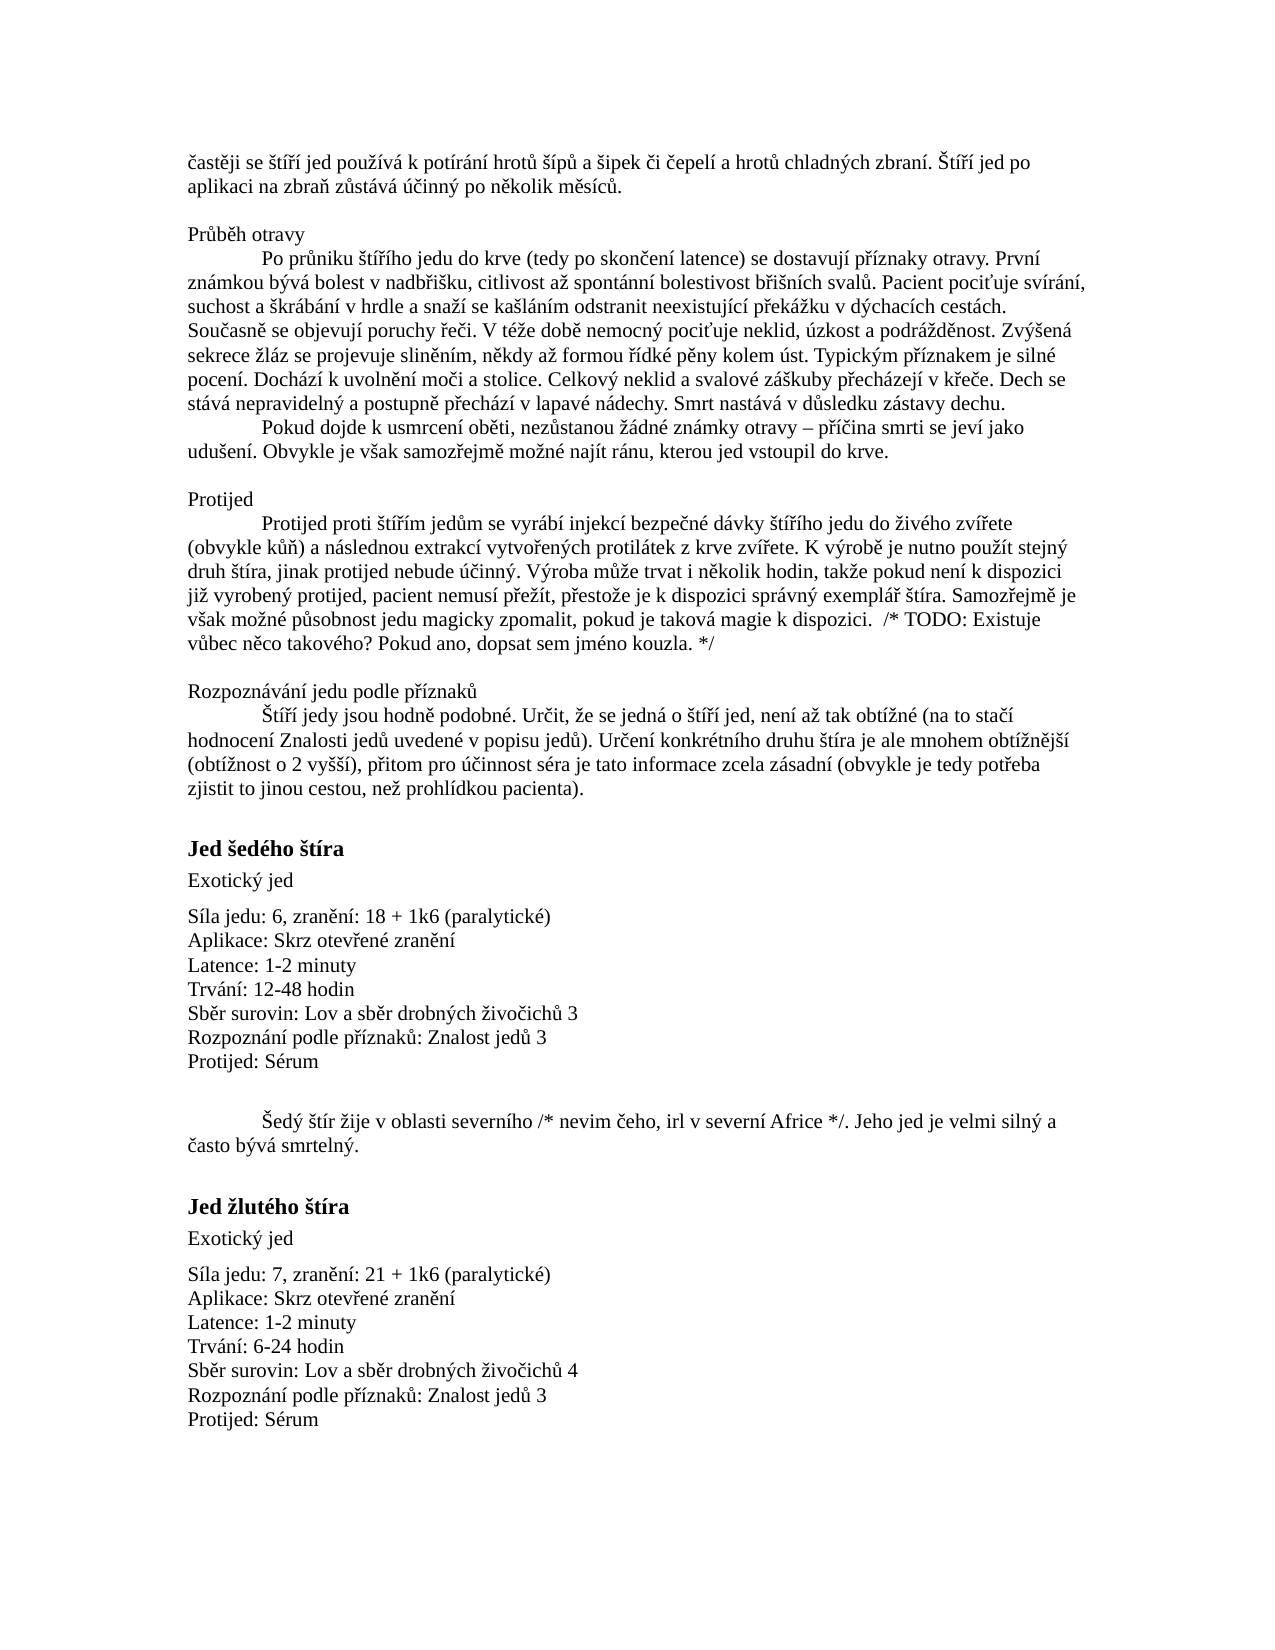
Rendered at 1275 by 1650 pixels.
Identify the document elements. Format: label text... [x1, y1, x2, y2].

text Pokud dojde k usmrcení oběti, nezůstanou žádné známky otravy – příčina smrti se jeví jako udušení. Obvykle je však samozřejmě možné najít ránu, kterou jed vstoupil do krve. [187, 415, 1087, 463]
text Aplikace: Skrz otevřené zranění [187, 928, 1087, 952]
text Protijed: Sérum [187, 1049, 1087, 1073]
text Sběr surovin: Lov a sběr drobných živočichů 3 [187, 1001, 1087, 1025]
text Trvání: 12-48 hodin [187, 977, 1087, 1001]
text Sběr surovin: Lov a sběr drobných živočichů 4 [187, 1358, 1087, 1382]
text Protijed: Sérum [187, 1407, 1087, 1431]
text Rozpoznání podle příznaků: Znalost jedů 3 [187, 1382, 1087, 1407]
text častěji se štíří jed používá k potírání hrotů šípů a šipek či čepelí a hrotů chladných zbraní. Štíří jed po aplikaci na zbraň zůstává účinný po několik měsíců. [187, 150, 1087, 198]
subtitle Jed žlutého štíra [187, 1193, 1087, 1220]
text Štíří jedy jsou hodně podobné. Určit, že se jedná o štíří jed, není až tak obtížné (na to stačí hodnocení Znalosti jedů uvedené v popisu jedů). Určení konkrétního druhu štíra je ale mnohem obtížnější (obtížnost o 2 vyšší), přitom pro účinnost séra je tato informace zcela zásadní (obvykle je tedy potřeba zjistit to jinou cestou, než prohlídkou pacienta). [187, 703, 1087, 800]
text Protijed proti štířím jedům se vyrábí injekcí bezpečné dávky štířího jedu do živého zvířete (obvykle kůň) a následnou extrakcí vytvořených protilátek z krve zvířete. K výrobě je nutno použít stejný druh štíra, jinak protijed nebude účinný. Výroba může trvat i několik hodin, takže pokud není k dispozici již vyrobený protijed, pacient nemusí přežít, přestože je k dispozici správný exemplář štíra. Samozřejmě je však možné působnost jedu magicky zpomalit, pokud je taková magie k dispozici. /* TODO: Existuje vůbec něco takového? Pokud ano, dopsat sem jméno kouzla. */ [187, 511, 1087, 655]
subtitle Jed šedého štíra [187, 836, 1087, 862]
text Síla jedu: 7, zranění: 21 + 1k6 (paralytické) [187, 1262, 1087, 1286]
text Rozpoznávání jedu podle příznaků [187, 679, 1087, 703]
text Rozpoznání podle příznaků: Znalost jedů 3 [187, 1025, 1087, 1049]
text Průběh otravy [187, 222, 1087, 246]
text Šedý štír žije v oblasti severního /* nevim čeho, irl v severní Africe */. Jeho jed je velmi silný a často bývá smrtelný. [187, 1109, 1087, 1157]
text Aplikace: Skrz otevřené zranění [187, 1286, 1087, 1310]
text Protijed [187, 487, 1087, 511]
text Síla jedu: 6, zranění: 18 + 1k6 (paralytické) [187, 904, 1087, 928]
text Exotický jed [187, 1226, 1087, 1250]
text Trvání: 6-24 hodin [187, 1334, 1087, 1358]
text Latence: 1-2 minuty [187, 952, 1087, 977]
text Po průniku štířího jedu do krve (tedy po skončení latence) se dostavují příznaky otravy. První známkou bývá bolest v nadbřišku, citlivost až spontánní bolestivost břišních svalů. Pacient pociťuje svírání, suchost a škrábání v hrdle a snaží se kašláním odstranit neexistující překážku v dýchacích cestách. Současně se objevují poruchy řeči. V téže době nemocný pociťuje neklid, úzkost a podrážděnost. Zvýšená sekrece žláz se projevuje sliněním, někdy až formou řídké pěny kolem úst. Typickým příznakem je silné pocení. Dochází k uvolnění moči a stolice. Celkový neklid a svalové záškuby přecházejí v křeče. Dech se stává nepravidelný a postupně přechází v lapavé nádechy. Smrt nastává v důsledku zástavy dechu. [187, 246, 1087, 415]
text Latence: 1-2 minuty [187, 1310, 1087, 1334]
text Exotický jed [187, 868, 1087, 892]
